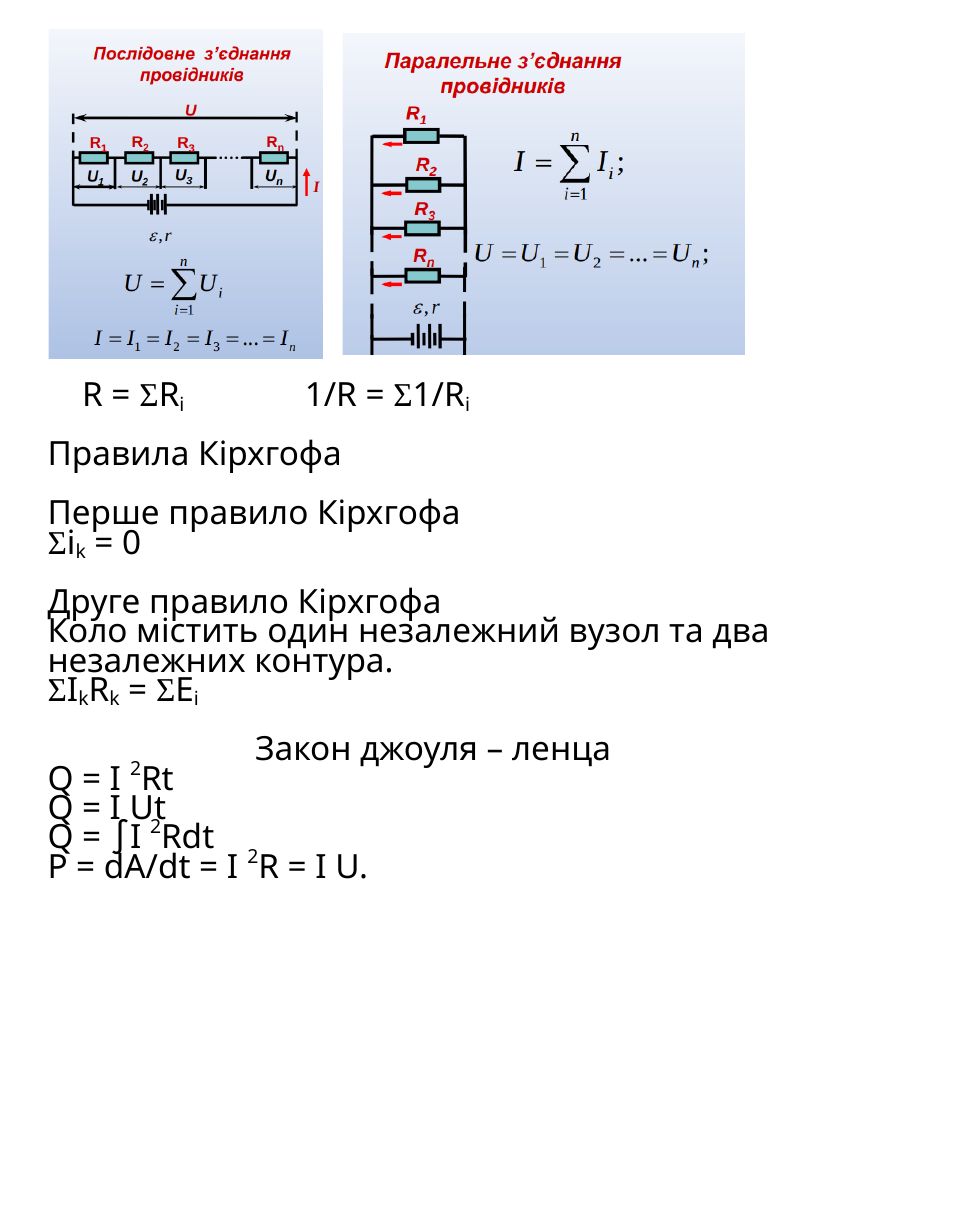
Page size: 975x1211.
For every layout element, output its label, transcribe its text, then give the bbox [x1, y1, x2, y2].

text Q = I 2Rt [64, 766, 827, 796]
text Q = I Ut [47, 796, 65, 825]
text Правила Кірхгофа [312, 442, 827, 472]
text Q = ∫I 2Rdt [47, 825, 119, 855]
text R = ΣRi 1/R = Σ1/Ri [47, 383, 827, 413]
text Перше правило Кірхгофа [47, 501, 428, 531]
text Перше правило Кірхгофа [431, 501, 827, 531]
picture [342, 33, 745, 355]
picture [48, 29, 323, 359]
text Q = I 2Rt [52, 769, 68, 788]
text Друге правило Кірхгофа [66, 589, 409, 619]
text Коло містить один незалежний вузол та два незалежних контура. [47, 619, 827, 678]
text Q = ∫I 2Rdt [120, 825, 827, 855]
text Правила Кірхгофа [47, 442, 309, 472]
text ΣIkRk = ΣEi [47, 678, 827, 707]
text P = dA/dt = I 2R = I U. [47, 855, 827, 884]
text Q = I Ut [52, 798, 68, 817]
text Друге правило Кірхгофа [412, 589, 827, 619]
text Q = I 2Rt [47, 766, 65, 796]
text Σik = 0 [47, 531, 827, 560]
text Q = ∫I 2Rdt [52, 827, 68, 846]
text Закон джоуля – ленца [47, 737, 827, 766]
text Q = I Ut [135, 796, 147, 817]
text Q = I Ut [65, 796, 827, 825]
